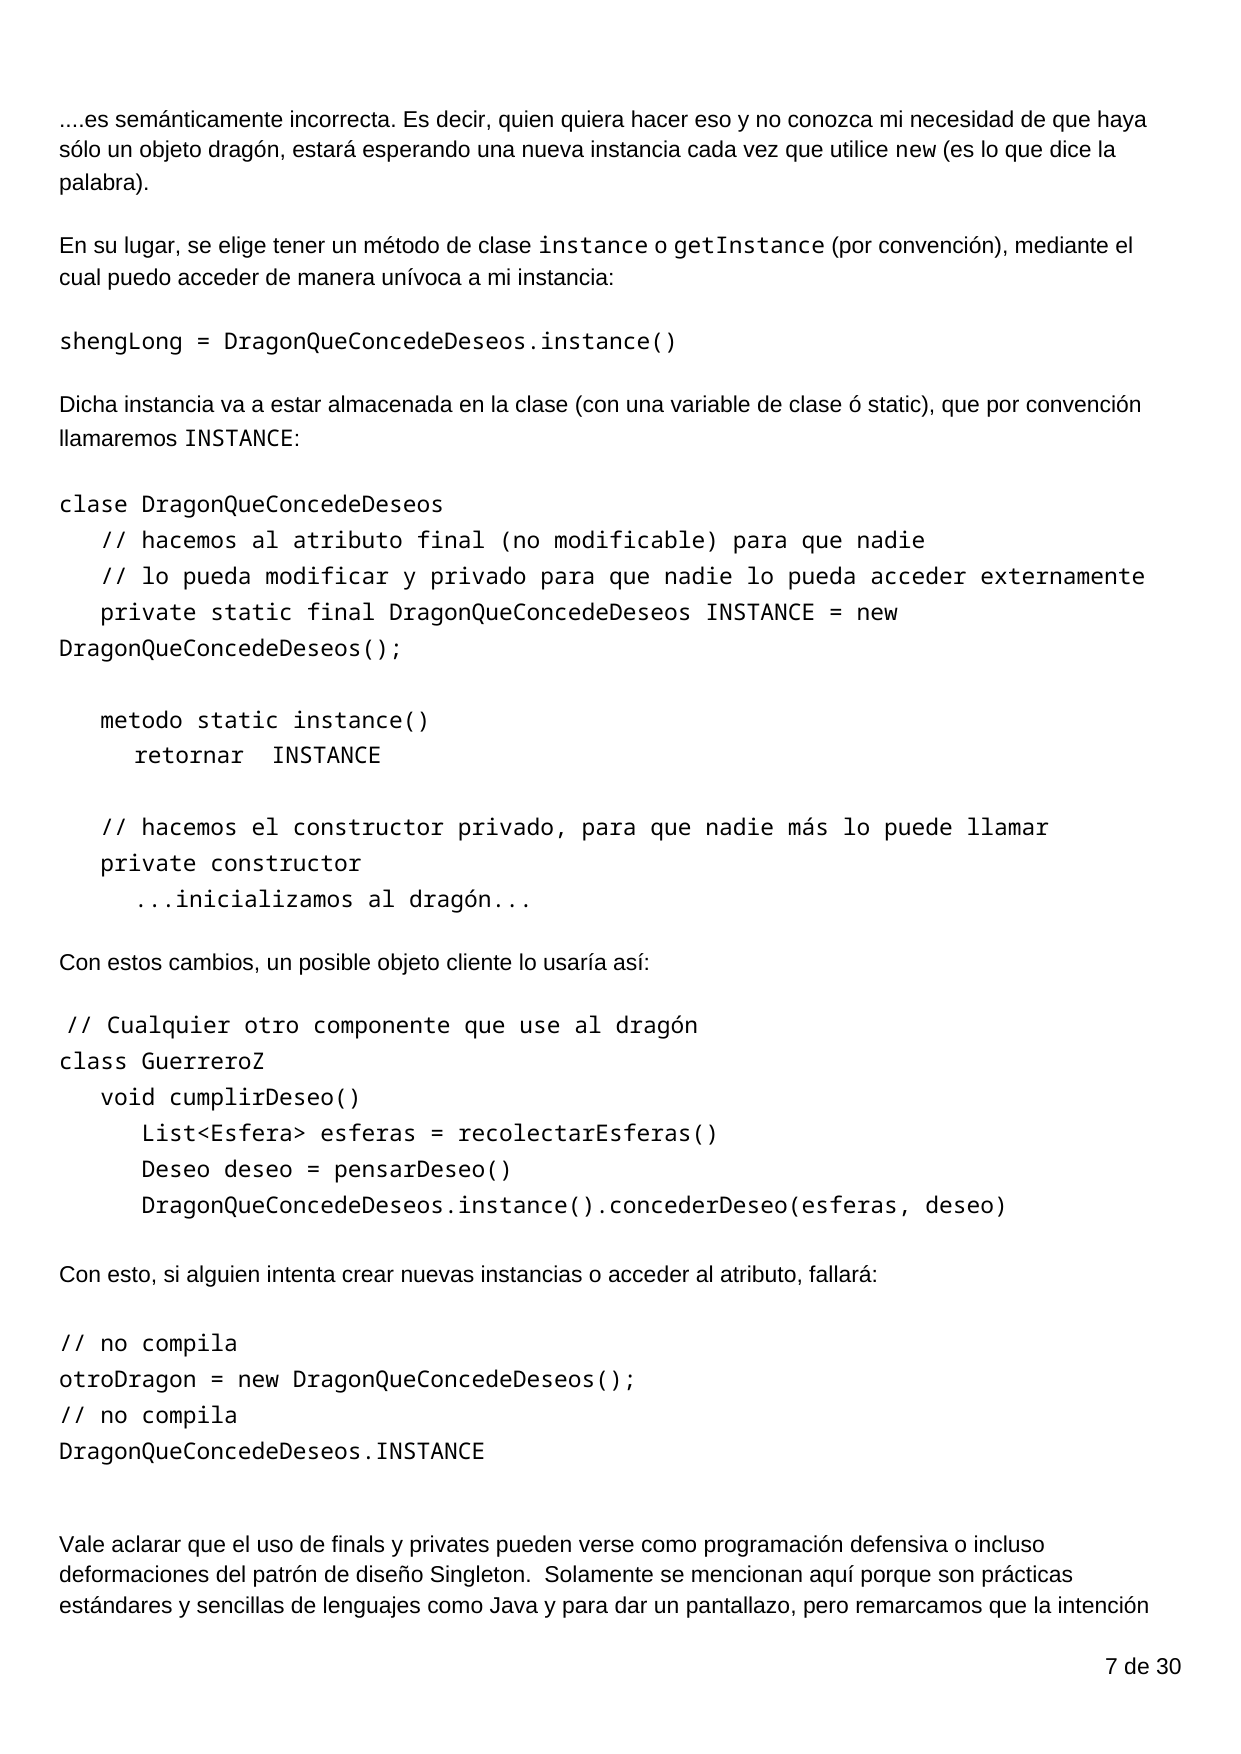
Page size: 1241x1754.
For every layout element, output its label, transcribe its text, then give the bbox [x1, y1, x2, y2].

text DragonQueConcedeDeseos.instance().concederDeseo(esferas, deseo) [59, 1189, 1181, 1220]
text Con esto, si alguien intenta crear nuevas instancias o acceder al atributo, fallará: [59, 1261, 1181, 1287]
text retornar INSTANCE [59, 739, 1181, 771]
text // hacemos el constructor privado, para que nadie más lo puede llamar [59, 811, 1181, 843]
text private constructor [59, 847, 1181, 878]
text ...inicializamos al dragón... [59, 883, 1181, 914]
text Deseo deseo = pensarDeseo() [59, 1153, 1181, 1184]
text otroDragon = new DragonQueConcedeDeseos(); [59, 1363, 1181, 1394]
text // lo pueda modificar y privado para que nadie lo pueda acceder externamente [59, 560, 1181, 591]
text ....es semánticamente incorrecta. Es decir, quien quiera hacer eso y no conozca mi necesidad de que haya sólo un objeto dragón, estará esperando una nueva instancia cada vez que utilice new (es lo que dice la palabra). [59, 106, 1181, 195]
text Dicha instancia va a estar almacenada en la clase (con una variable de clase ó static), que por convención llamaremos INSTANCE: [59, 391, 1181, 453]
text private static final DragonQueConcedeDeseos INSTANCE = new DragonQueConcedeDeseos(); [59, 596, 1181, 663]
text DragonQueConcedeDeseos.INSTANCE [59, 1435, 1181, 1466]
text // Cualquier otro componente que use al dragón [59, 1009, 1181, 1041]
text class GuerreroZ [59, 1045, 1181, 1077]
text metodo static instance() [59, 703, 1181, 735]
text // no compila [59, 1399, 1181, 1430]
text clase DragonQueConcedeDeseos [59, 488, 1181, 519]
text shengLong = DragonQueConcedeDeseos.instance() [59, 324, 1181, 356]
text List<Esfera> esferas = recolectarEsferas() [59, 1117, 1181, 1148]
text Vale aclarar que el uso de finals y privates pueden verse como programación defensiva o incluso deformaciones del patrón de diseño Singleton. Solamente se mencionan aquí porque son prácticas estándares y sencillas de lenguajes como Java y para dar un pantallazo, pero remarcamos que la intención [59, 1531, 1181, 1618]
text void cumplirDeseo() [59, 1081, 1181, 1112]
text Con estos cambios, un posible objeto cliente lo usaría así: [59, 949, 1181, 975]
text // hacemos al atributo final (no modificable) para que nadie [59, 524, 1181, 555]
text En su lugar, se elige tener un método de clase instance o getInstance (por convención), mediante el cual puedo acceder de manera unívoca a mi instancia: [59, 229, 1181, 291]
text // no compila [59, 1327, 1181, 1358]
